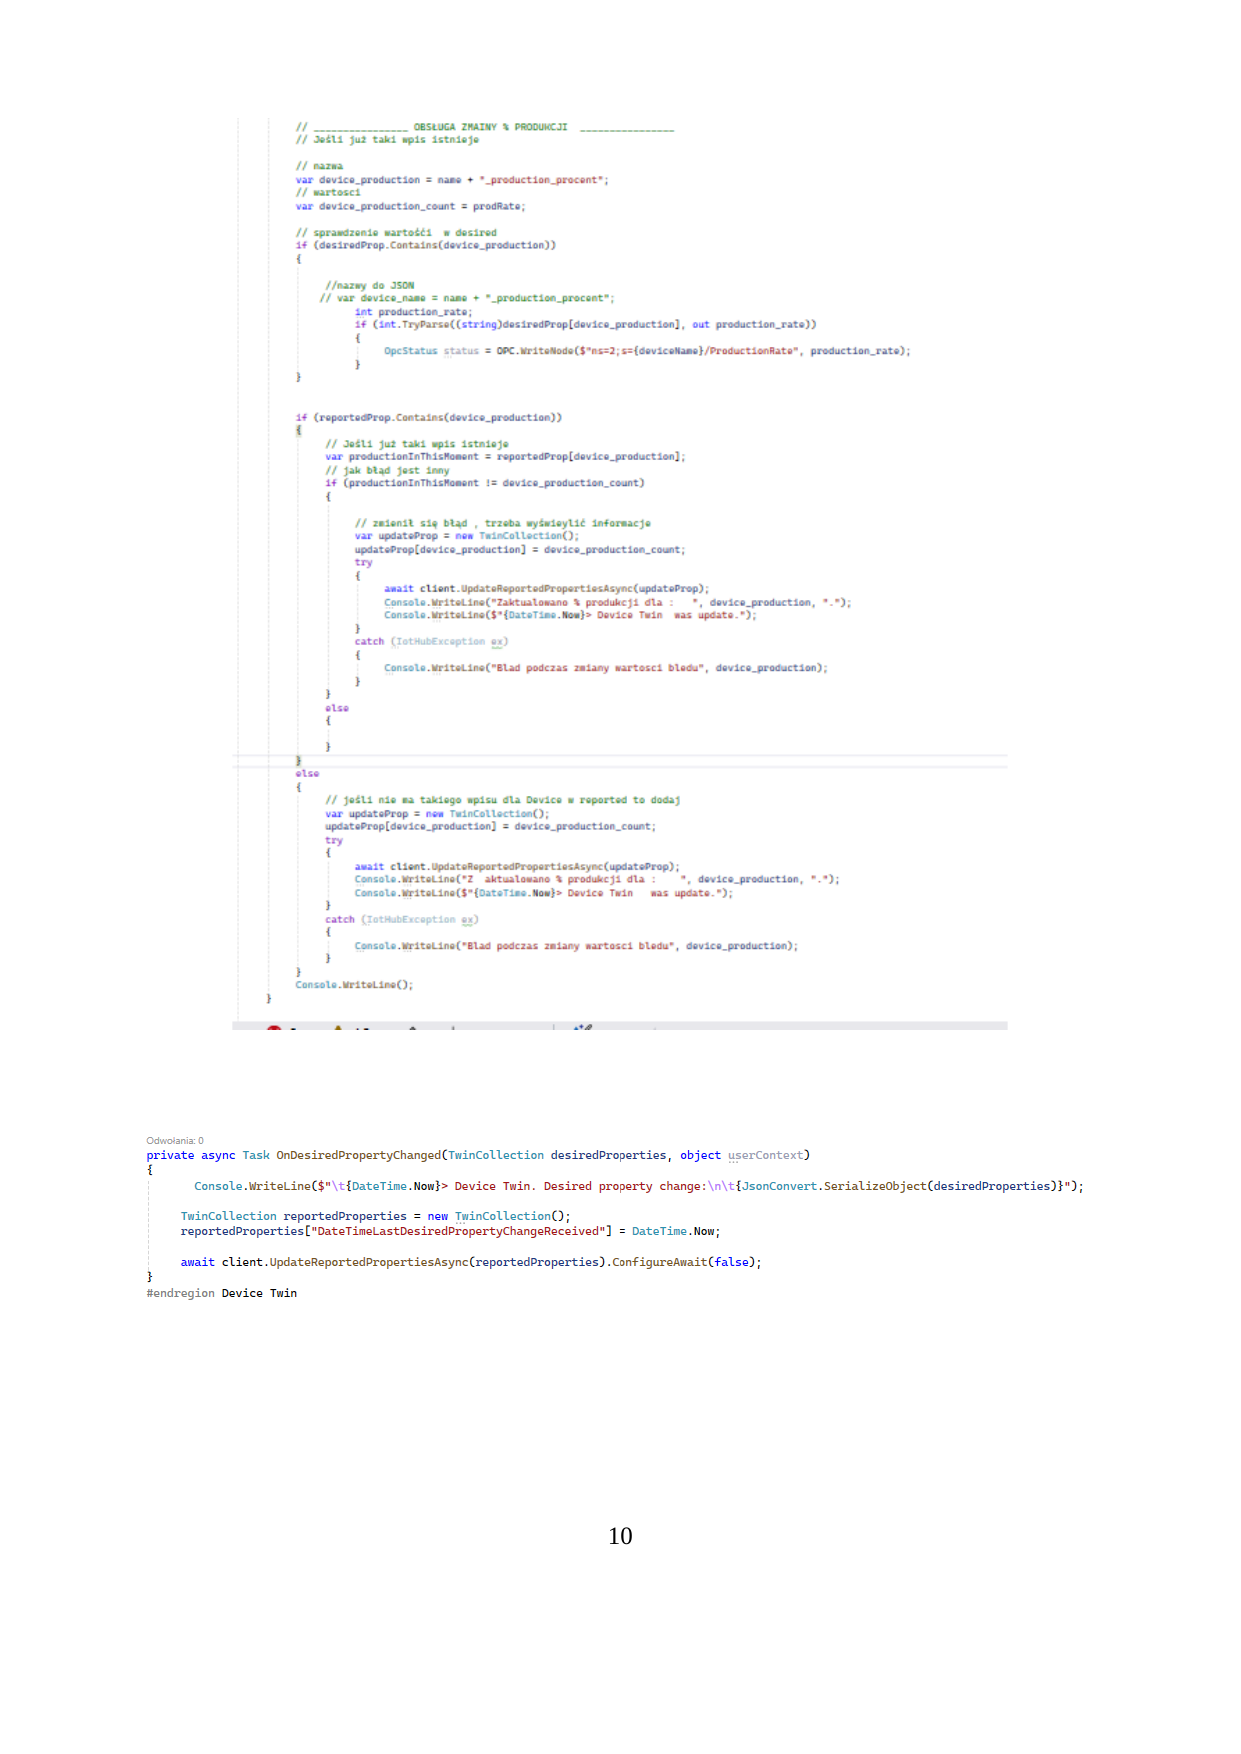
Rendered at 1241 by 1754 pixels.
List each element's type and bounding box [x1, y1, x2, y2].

picture [232, 118, 1008, 1030]
picture [118, 1115, 1123, 1311]
